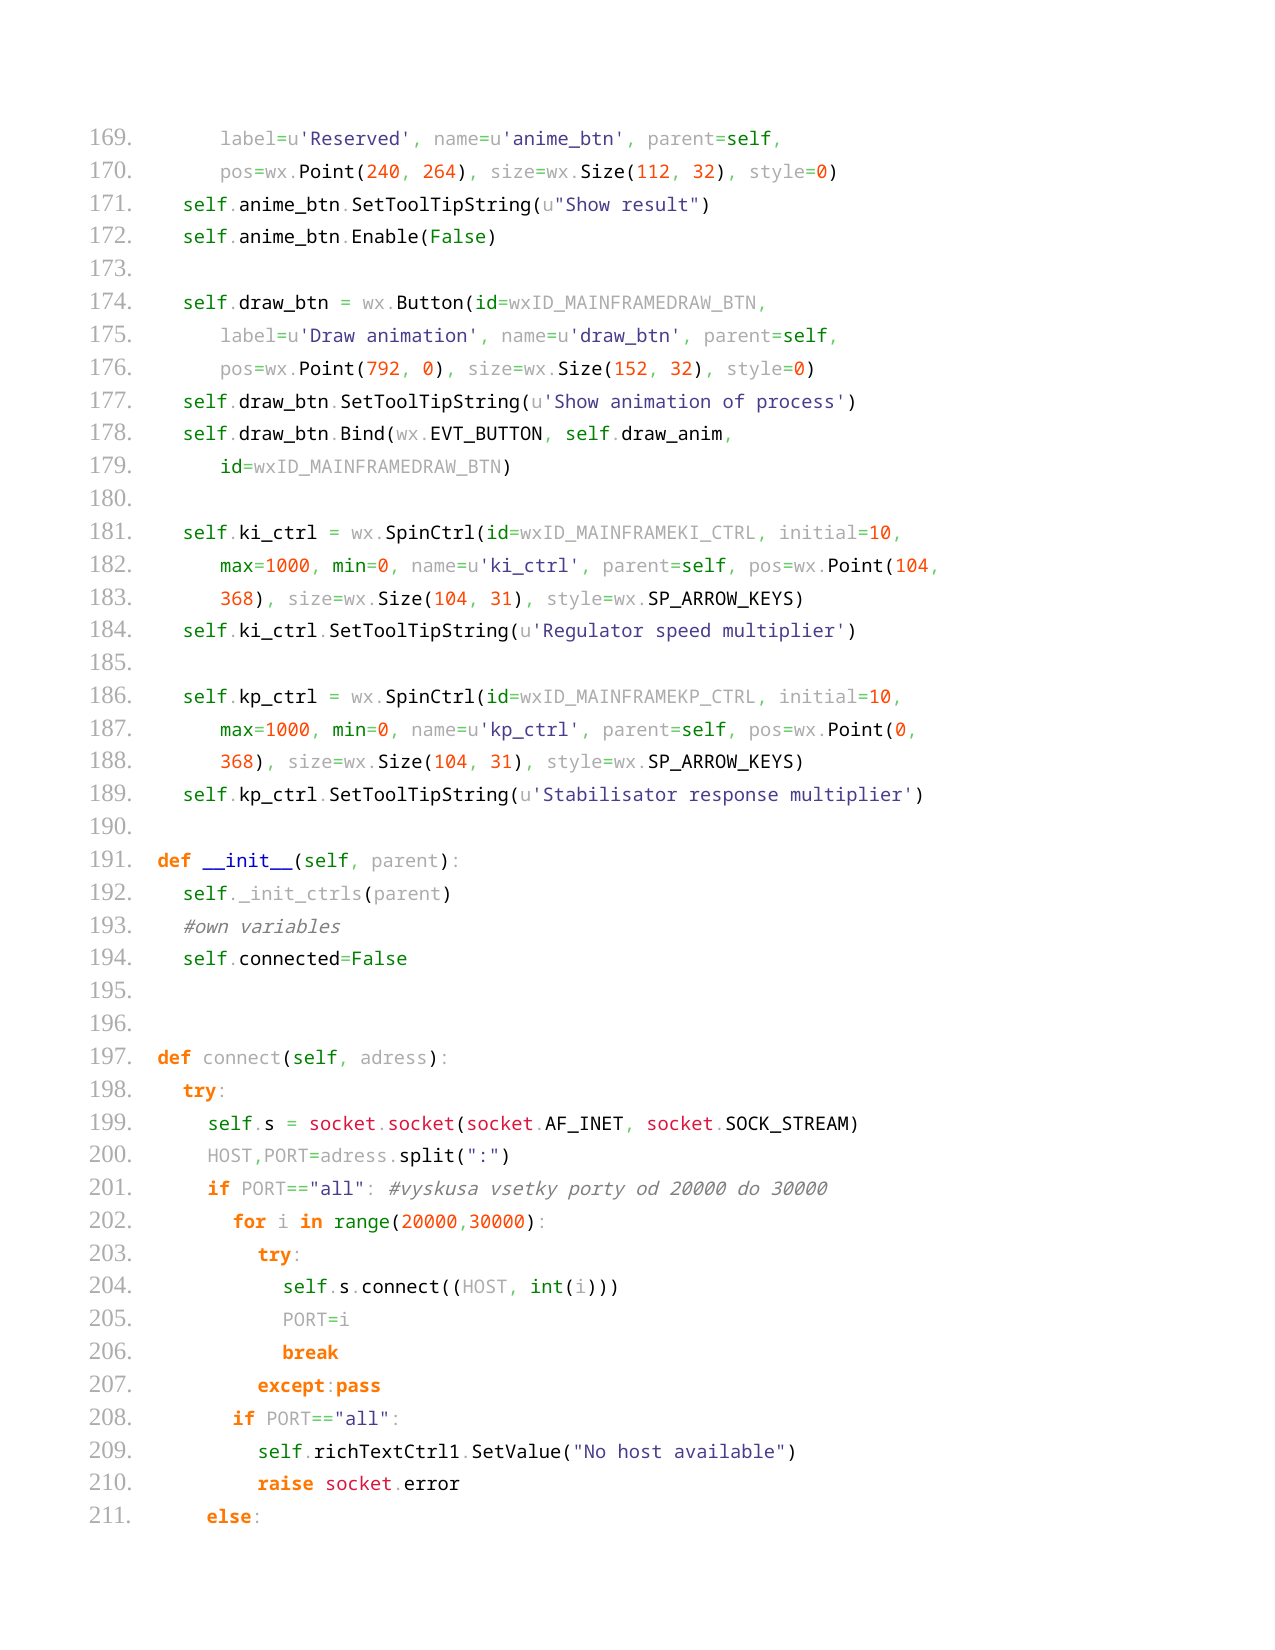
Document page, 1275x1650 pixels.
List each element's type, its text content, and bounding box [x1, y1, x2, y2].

list max=1000, min=0, name=u'ki_ctrl', parent=self, pos=wx.Point(104, [118, 545, 1157, 577]
list self.ki_ctrl = wx.SpinCtrl(id=wxID_MAINFRAMEKI_CTRL, initial=10, [118, 512, 1157, 545]
list self.s = socket.socket(socket.AF_INET, socket.SOCK_STREAM) [118, 1102, 1157, 1135]
list if PORT=="all": #vyskusa vsetky porty od 20000 do 30000 [118, 1168, 1157, 1201]
list pos=wx.Point(240, 264), size=wx.Size(112, 32), style=0) [118, 151, 1157, 184]
list #own variables [118, 906, 1157, 938]
list self.connected=False [118, 938, 1157, 971]
list self._init_ctrls(parent) [118, 873, 1157, 906]
list try: [118, 1070, 1157, 1102]
list for i in range(20000,30000): [118, 1201, 1157, 1234]
list HOST,PORT=adress.split(":") [118, 1135, 1157, 1168]
list self.kp_ctrl = wx.SpinCtrl(id=wxID_MAINFRAMEKP_CTRL, initial=10, [118, 676, 1157, 709]
list self.draw_btn = wx.Button(id=wxID_MAINFRAMEDRAW_BTN, [118, 282, 1157, 315]
list self.kp_ctrl.SetToolTipString(u'Stabilisator response multiplier') [118, 774, 1157, 807]
list self.s.connect((HOST, int(i))) [118, 1267, 1157, 1299]
list break [118, 1332, 1157, 1365]
list self.richTextCtrl1.SetValue("No host available") [118, 1431, 1157, 1463]
list 368), size=wx.Size(104, 31), style=wx.SP_ARROW_KEYS) [118, 742, 1157, 774]
list self.anime_btn.Enable(False) [118, 217, 1157, 249]
list label=u'Reserved', name=u'anime_btn', parent=self, [118, 118, 1157, 151]
list try: [118, 1234, 1157, 1267]
list id=wxID_MAINFRAMEDRAW_BTN) [118, 446, 1157, 479]
list if PORT=="all": [118, 1398, 1157, 1431]
list PORT=i [118, 1299, 1157, 1332]
list except:pass [118, 1365, 1157, 1398]
list self.ki_ctrl.SetToolTipString(u'Regulator speed multiplier') [118, 610, 1157, 643]
list def connect(self, adress): [118, 1037, 1157, 1070]
list self.draw_btn.SetToolTipString(u'Show animation of process') [118, 381, 1157, 413]
list pos=wx.Point(792, 0), size=wx.Size(152, 32), style=0) [118, 348, 1157, 381]
list self.draw_btn.Bind(wx.EVT_BUTTON, self.draw_anim, [118, 413, 1157, 446]
list def __init__(self, parent): [118, 840, 1157, 873]
list 368), size=wx.Size(104, 31), style=wx.SP_ARROW_KEYS) [118, 577, 1157, 610]
list raise socket.error [118, 1463, 1157, 1496]
list else: [118, 1496, 1157, 1529]
list self.anime_btn.SetToolTipString(u"Show result") [118, 184, 1157, 217]
list label=u'Draw animation', name=u'draw_btn', parent=self, [118, 315, 1157, 348]
list max=1000, min=0, name=u'kp_ctrl', parent=self, pos=wx.Point(0, [118, 709, 1157, 742]
